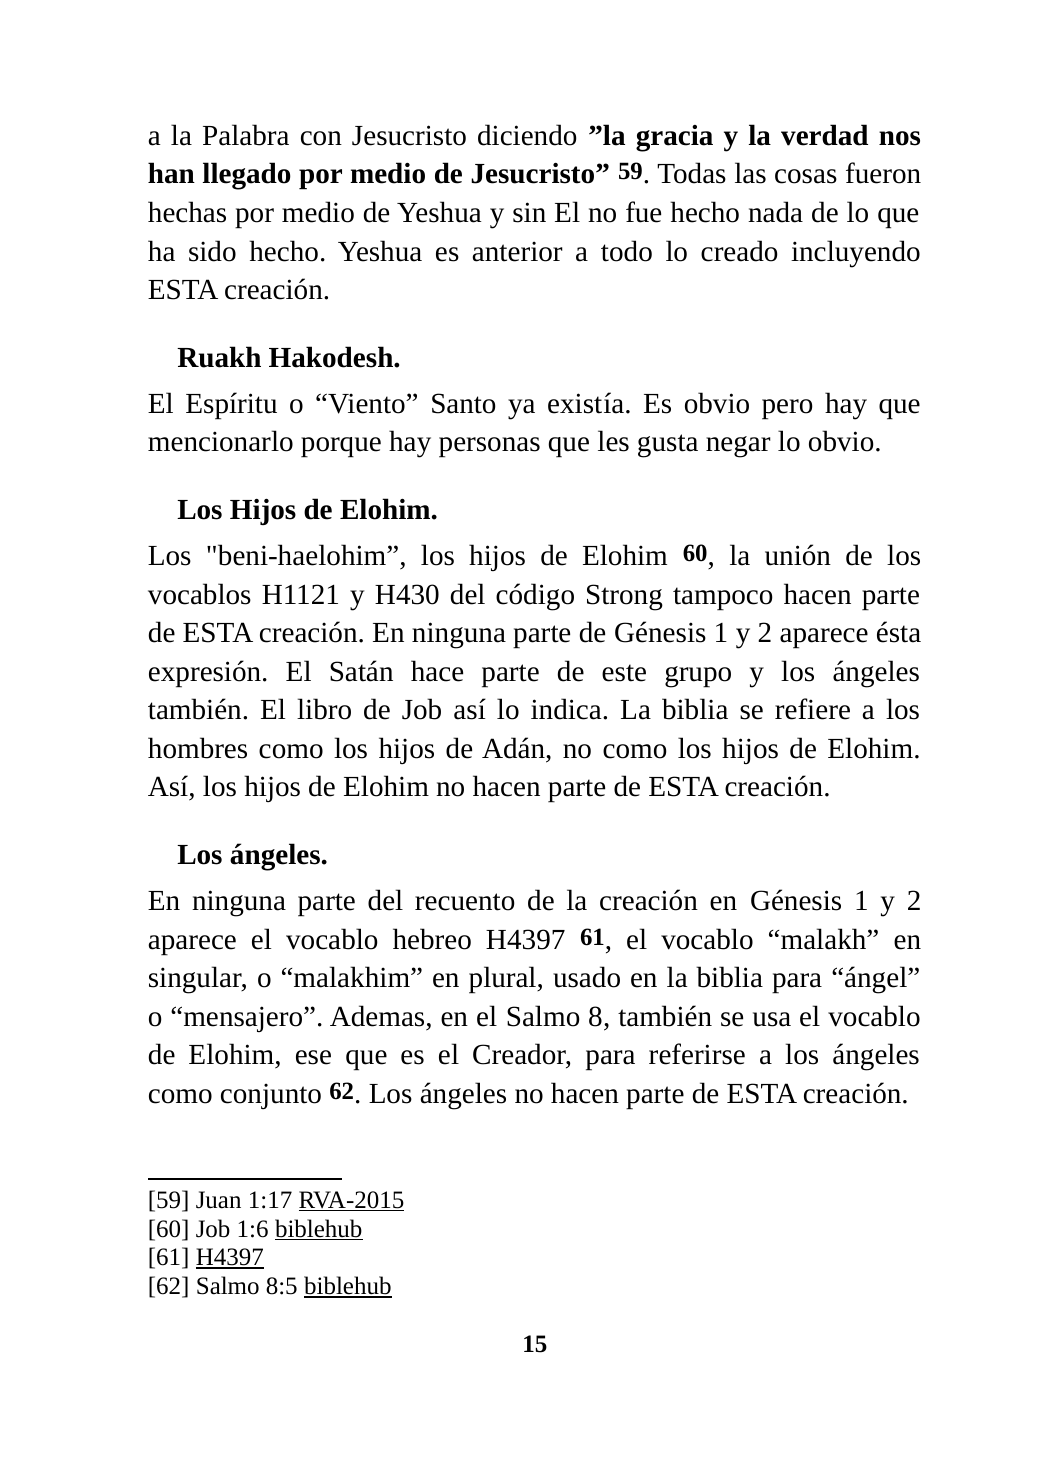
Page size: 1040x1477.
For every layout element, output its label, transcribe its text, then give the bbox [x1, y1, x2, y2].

text Juan 1:17 RVA-2015 [148, 1185, 921, 1214]
text En ninguna parte del recuento de la creación en Génesis 1 y 2 aparece el vocablo hebreo H4397 , el vocablo “malakh” en singular, o “malakhim” en plural, usado en la biblia para “ángel” o “mensajero”. Ademas, en el Salmo 8, también se usa el vocablo de Elohim, ese que es el Creador, para referirse a los ángeles como conjunto . Los ángeles no hacen parte de ESTA creación. [148, 883, 921, 1109]
text a la Palabra con Jesucristo diciendo ”la gracia y la verdad nos han llegado por medio de Jesucristo” . Todas las cosas fueron hechas por medio de Yeshua y sin El no fue hecho nada de lo que ha sido hecho. Yeshua es anterior a todo lo creado incluyendo ESTA creación. [148, 118, 921, 306]
text Salmo 8:5 biblehub [148, 1271, 921, 1300]
subtitle Ruakh Hakodesh. [177, 340, 921, 373]
text H4397 [148, 1242, 921, 1271]
subtitle Los ángeles. [177, 837, 921, 871]
text Los "beni-haelohim”, los hijos de Elohim , la unión de los vocablos H1121 y H430 del código Strong tampoco hacen parte de ESTA creación. En ninguna parte de Génesis 1 y 2 aparece ésta expresión. El Satán hace parte de este grupo y los ángeles también. El libro de Job así lo indica. La biblia se refiere a los hombres como los hijos de Adán, no como los hijos de Elohim. Así, los hijos de Elohim no hacen parte de ESTA creación. [148, 538, 921, 803]
text Job 1:6 biblehub [148, 1214, 921, 1242]
text El Espíritu o “Viento” Santo ya existía. Es obvio pero hay que mencionarlo porque hay personas que les gusta negar lo obvio. [148, 386, 921, 458]
subtitle Los Hijos de Elohim. [177, 492, 921, 526]
